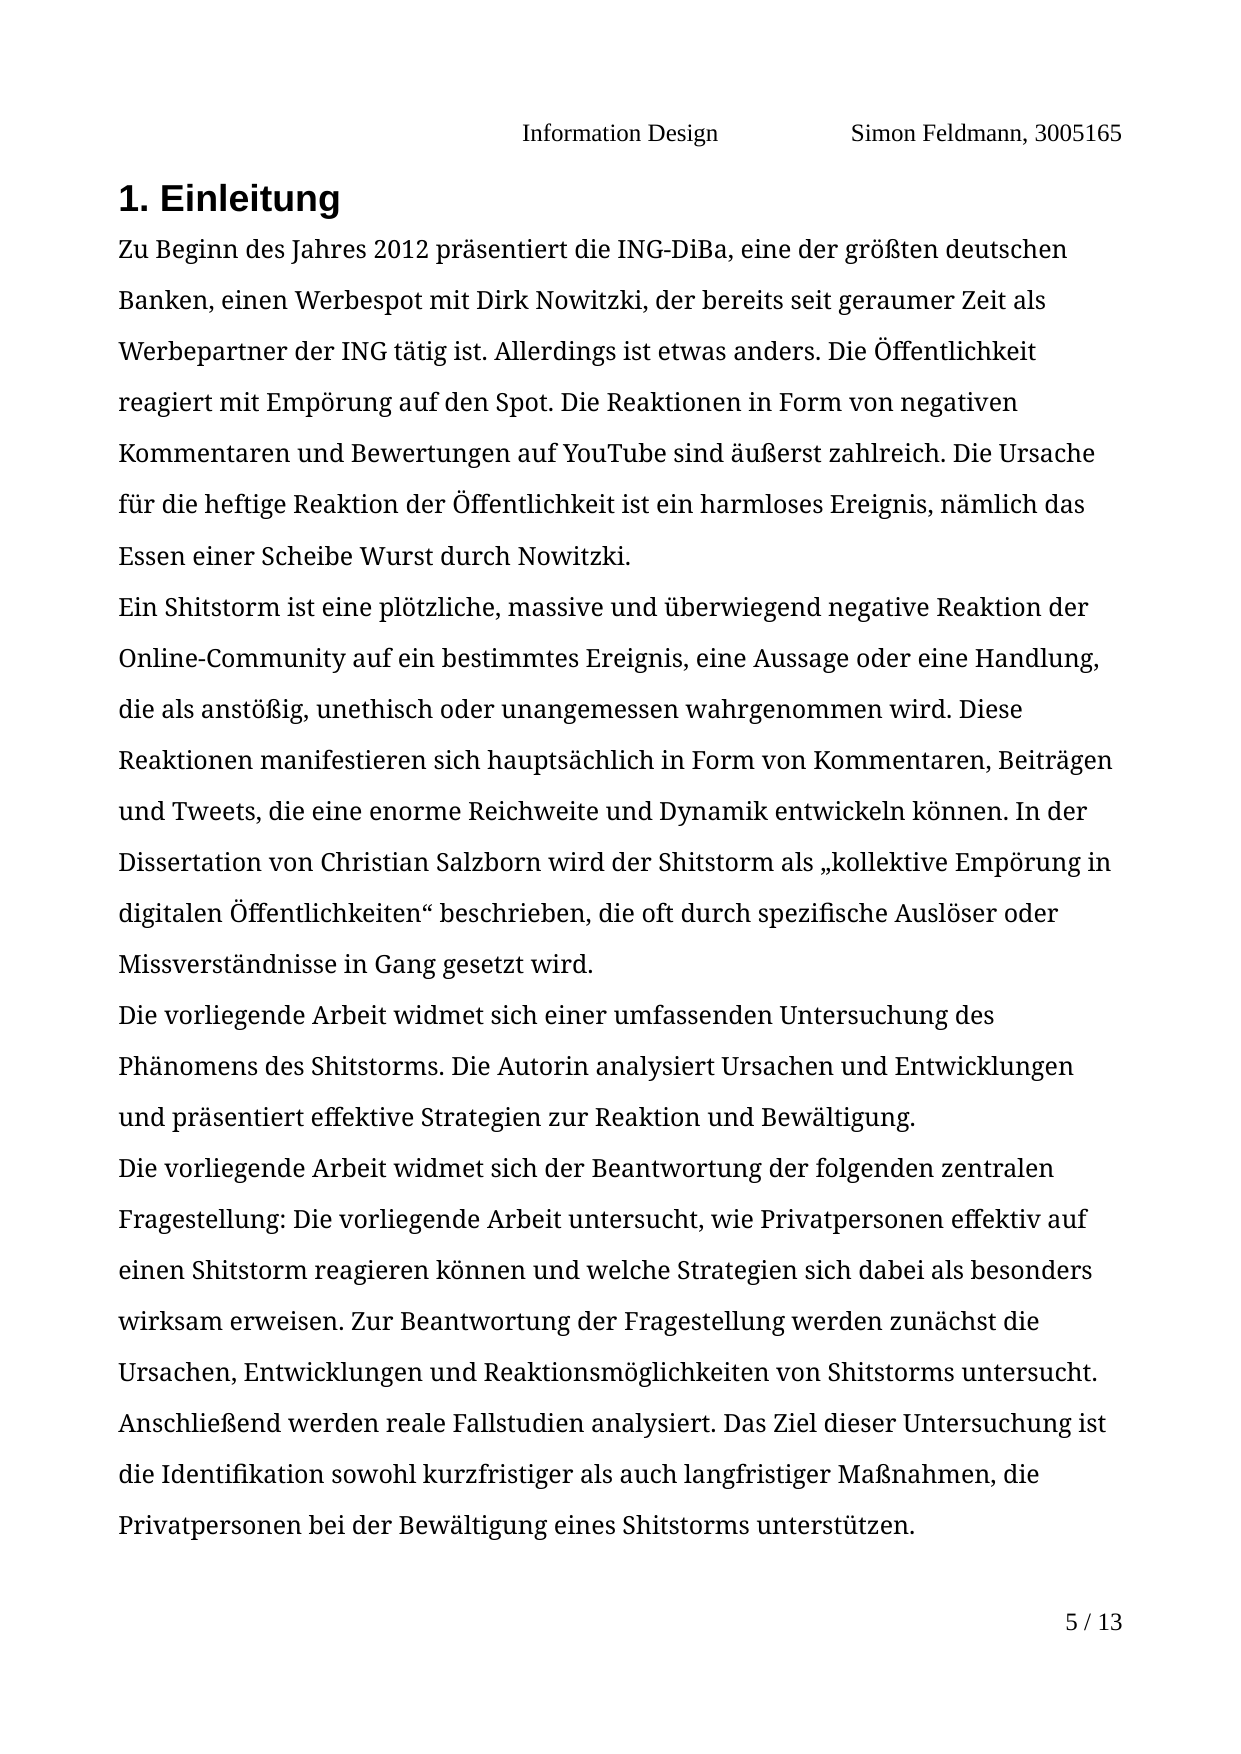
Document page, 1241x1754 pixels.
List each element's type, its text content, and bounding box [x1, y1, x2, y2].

subtitle 1. Einleitung [118, 176, 1122, 219]
text Zu Beginn des Jahres 2012 präsentiert die ING-DiBa, eine der größten deutschen Banken, einen Werbespot mit Dirk Nowitzki, der bereits seit geraumer Zeit als Werbepartner der ING tätig ist. Allerdings ist etwas anders. Die Öffentlichkeit reagiert mit Empörung auf den Spot. Die Reaktionen in Form von negativen Kommentaren und Bewertungen auf YouTube sind äußerst zahlreich. Die Ursache für die heftige Reaktion der Öffentlichkeit ist ein harmloses Ereignis, nämlich das Essen einer Scheibe Wurst durch Nowitzki. Ein Shitstorm ist eine plötzliche, massive und überwiegend negative Reaktion der Online-Community auf ein bestimmtes Ereignis, eine Aussage oder eine Handlung, die als anstößig, unethisch oder unangemessen wahrgenommen wird. Diese Reaktionen manifestieren sich hauptsächlich in Form von Kommentaren, Beiträgen und Tweets, die eine enorme Reichweite und Dynamik entwickeln können. In der Dissertation von Christian Salzborn wird der Shitstorm als „kollektive Empörung in digitalen Öffentlichkeiten“ beschrieben, die oft durch spezifische Auslöser oder Missverständnisse in Gang gesetzt wird. Die vorliegende Arbeit widmet sich einer umfassenden Untersuchung des Phänomens des Shitstorms. Die Autorin analysiert Ursachen und Entwicklungen und präsentiert effektive Strategien zur Reaktion und Bewältigung. Die vorliegende Arbeit widmet sich der Beantwortung der folgenden zentralen Fragestellung: Die vorliegende Arbeit untersucht, wie Privatpersonen effektiv auf einen Shitstorm reagieren können und welche Strategien sich dabei als besonders wirksam erweisen. Zur Beantwortung der Fragestellung werden zunächst die Ursachen, Entwicklungen und Reaktionsmöglichkeiten von Shitstorms untersucht. Anschließend werden reale Fallstudien analysiert. Das Ziel dieser Untersuchung ist die Identifikation sowohl kurzfristiger als auch langfristiger Maßnahmen, die Privatpersonen bei der Bewältigung eines Shitstorms unterstützen. [118, 232, 1122, 1542]
